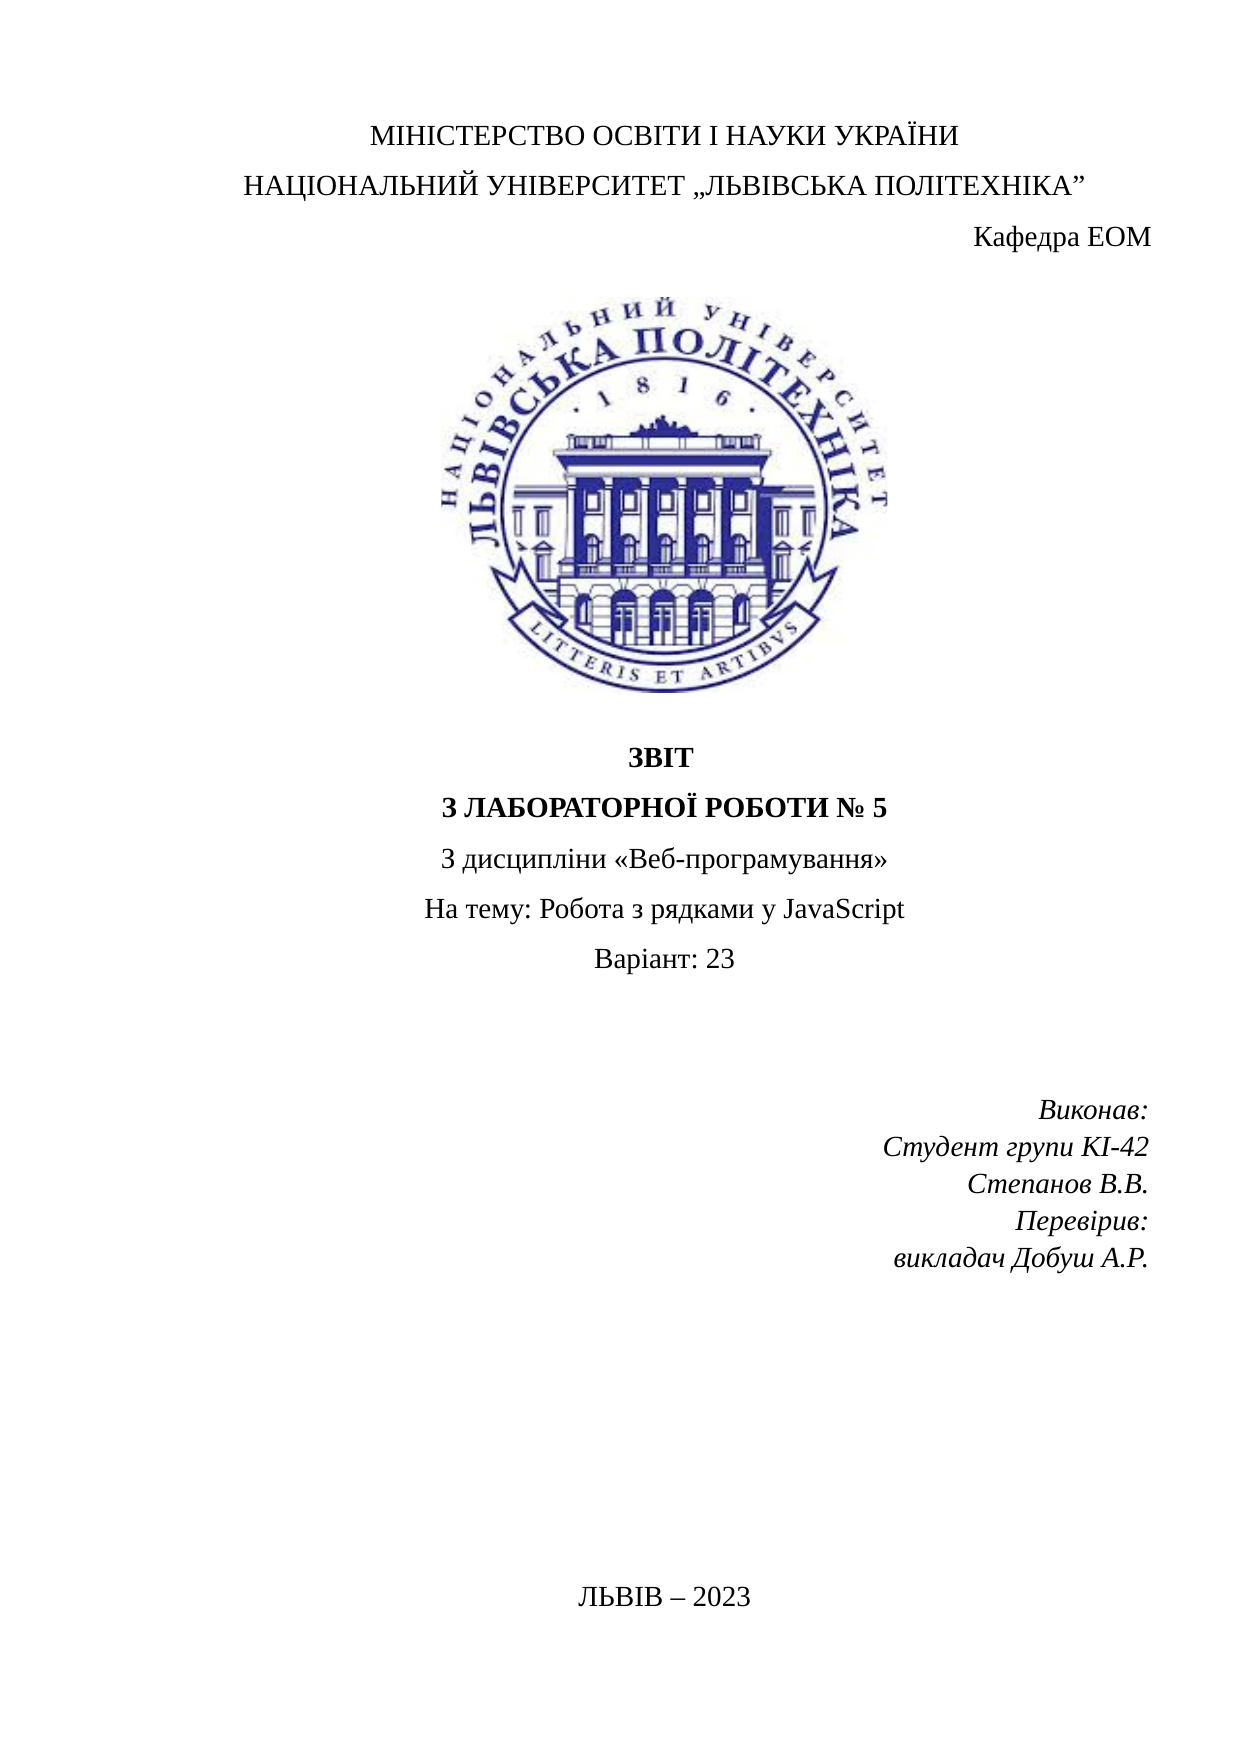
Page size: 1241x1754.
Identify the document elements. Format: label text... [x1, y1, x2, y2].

picture [441, 297, 888, 693]
text Студент групи КІ-42 [177, 1129, 1152, 1163]
text Варіант: 23 [177, 942, 1152, 975]
text З дисципліни «Веб-програмування» [177, 841, 1152, 874]
text Львів – 2023 [177, 1579, 1152, 1612]
text Міністерство освіти і науки України [177, 118, 1152, 152]
text Кафедра ЕОМ [177, 219, 1152, 252]
text Звіт [177, 740, 1152, 774]
text Виконав: [177, 1092, 1152, 1126]
text Перевірив: [177, 1203, 1152, 1237]
text На тему: Робота з рядками у JavaScript [177, 891, 1152, 925]
text Національний університет „Львівська політехніка” [177, 168, 1152, 202]
text з лабораторної роботи № 5 [177, 791, 1152, 824]
text Степанов В.В. [177, 1166, 1152, 1200]
text викладач Добуш А.Р. [177, 1240, 1152, 1273]
